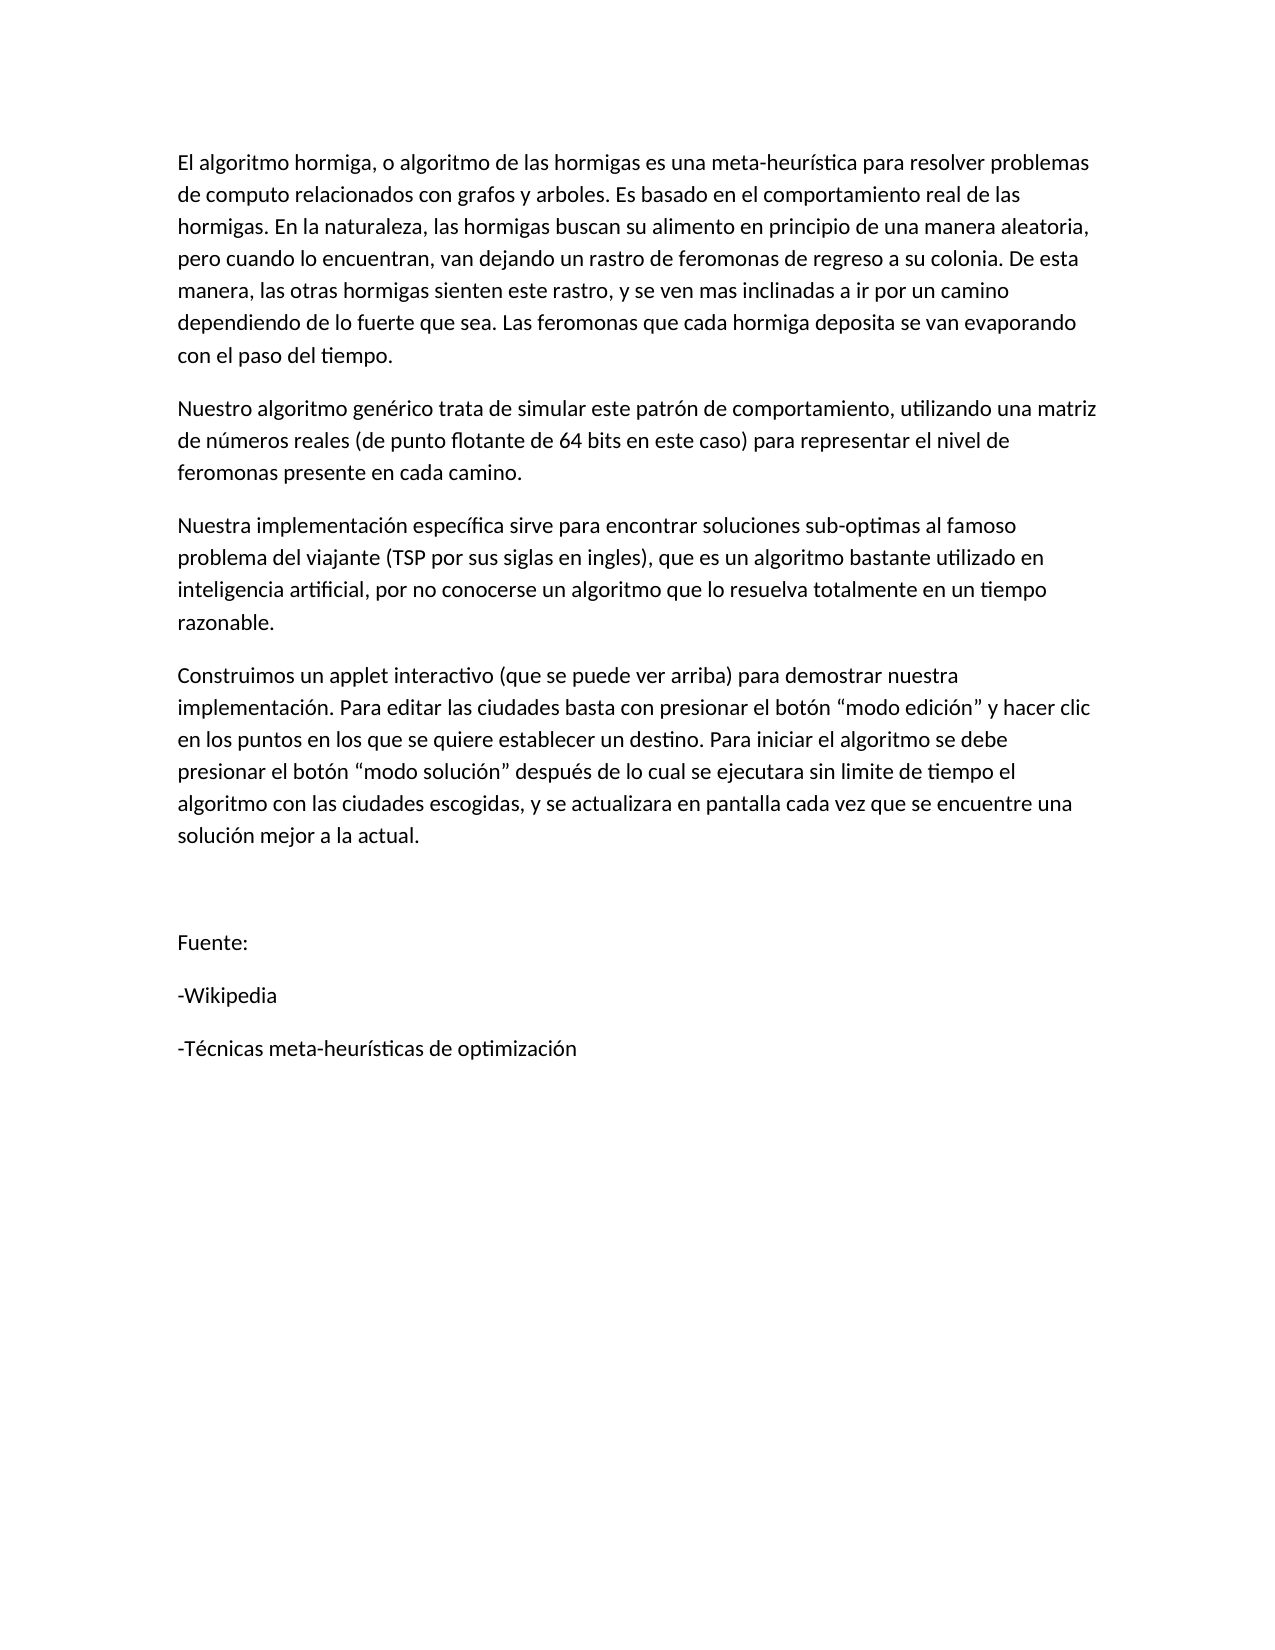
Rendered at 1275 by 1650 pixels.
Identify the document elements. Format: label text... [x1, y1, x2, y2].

text -Wikipedia [177, 981, 1098, 1009]
text Nuestro algoritmo genérico trata de simular este patrón de comportamiento, utilizando una matriz de números reales (de punto flotante de 64 bits en este caso) para representar el nivel de feromonas presente en cada camino. [177, 394, 1098, 486]
text -Técnicas meta-heurísticas de optimización [177, 1034, 1098, 1062]
text Fuente: [177, 928, 1098, 956]
text Construimos un applet interactivo (que se puede ver arriba) para demostrar nuestra implementación. Para editar las ciudades basta con presionar el botón “modo edición” y hacer clic en los puntos en los que se quiere establecer un destino. Para iniciar el algoritmo se debe presionar el botón “modo solución” después de lo cual se ejecutara sin limite de tiempo el algoritmo con las ciudades escogidas, y se actualizara en pantalla cada vez que se encuentre una solución mejor a la actual. [177, 661, 1098, 850]
text Nuestra implementación específica sirve para encontrar soluciones sub-optimas al famoso problema del viajante (TSP por sus siglas en ingles), que es un algoritmo bastante utilizado en inteligencia artificial, por no conocerse un algoritmo que lo resuelva totalmente en un tiempo razonable. [177, 511, 1098, 636]
text El algoritmo hormiga, o algoritmo de las hormigas es una meta-heurística para resolver problemas de computo relacionados con grafos y arboles. Es basado en el comportamiento real de las hormigas. En la naturaleza, las hormigas buscan su alimento en principio de una manera aleatoria, pero cuando lo encuentran, van dejando un rastro de feromonas de regreso a su colonia. De esta manera, las otras hormigas sienten este rastro, y se ven mas inclinadas a ir por un camino dependiendo de lo fuerte que sea. Las feromonas que cada hormiga deposita se van evaporando con el paso del tiempo. [177, 148, 1098, 369]
